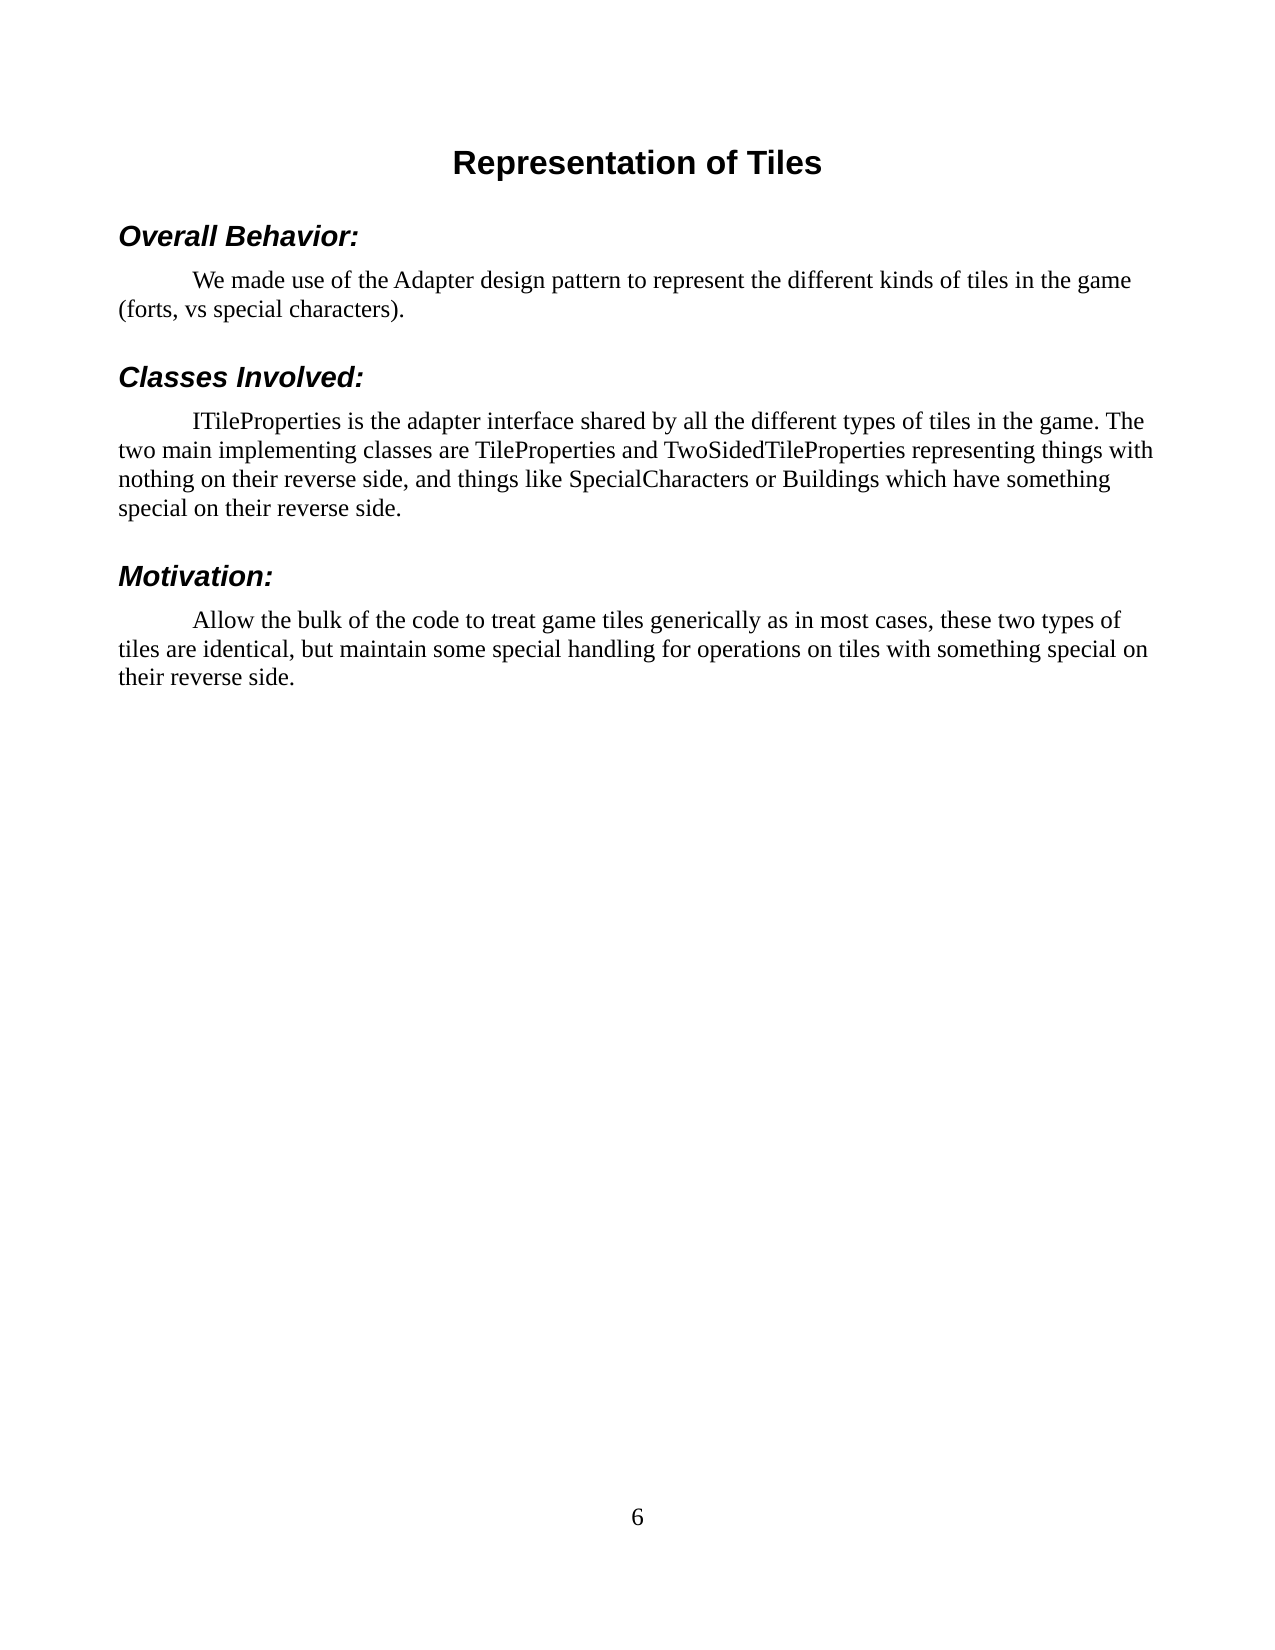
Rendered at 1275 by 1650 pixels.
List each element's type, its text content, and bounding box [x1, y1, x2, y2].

subtitle Motivation: [118, 559, 1157, 592]
text ITileProperties is the adapter interface shared by all the different types of tiles in the game. The two main implementing classes are TileProperties and TwoSidedTileProperties representing things with nothing on their reverse side, and things like SpecialCharacters or Buildings which have something special on their reverse side. [118, 406, 1157, 521]
subtitle Representation of Tiles [118, 143, 1157, 182]
text Allow the bulk of the code to treat game tiles generically as in most cases, these two types of tiles are identical, but maintain some special handling for operations on tiles with something special on their reverse side. [118, 605, 1157, 691]
subtitle Classes Involved: [118, 360, 1157, 394]
subtitle Overall Behavior: [118, 219, 1157, 253]
text We made use of the Adapter design pattern to represent the different kinds of tiles in the game (forts, vs special characters). [118, 265, 1157, 323]
